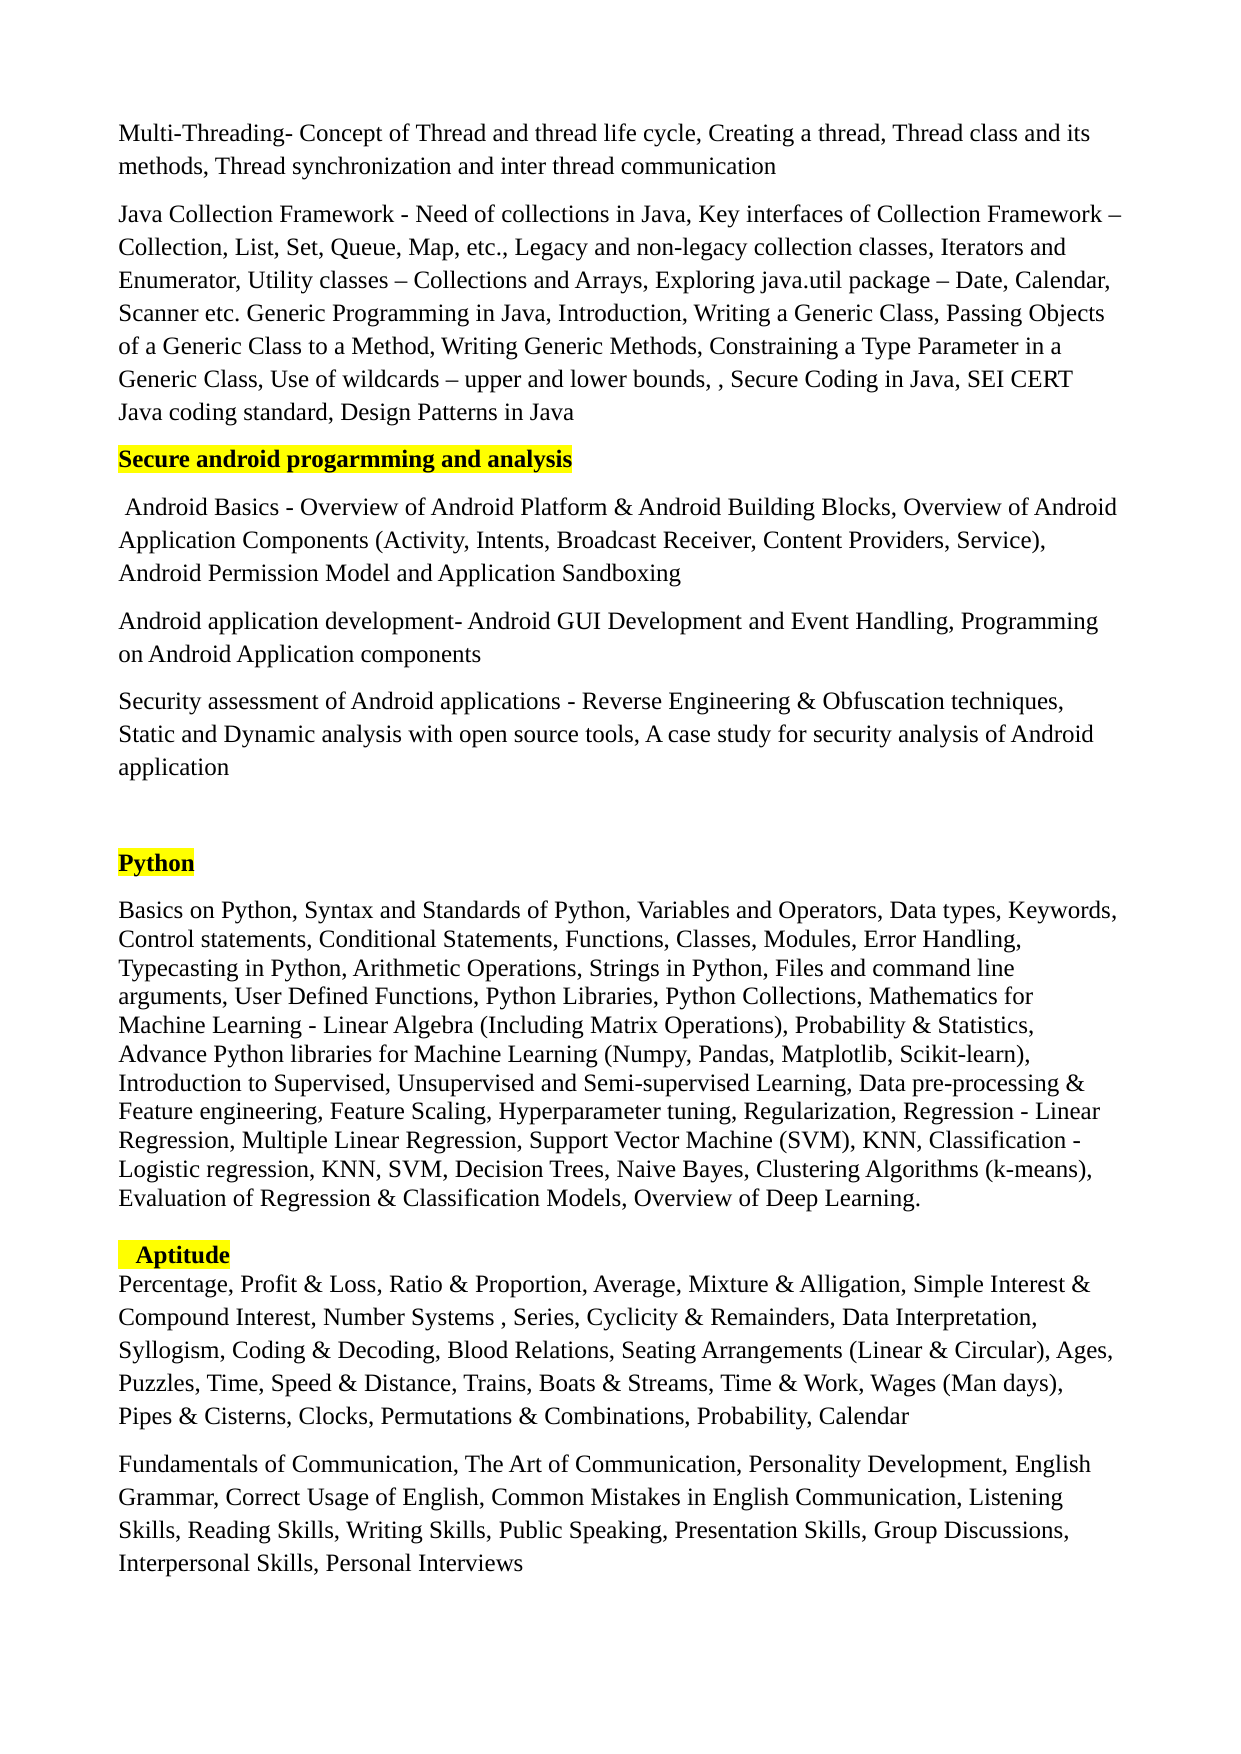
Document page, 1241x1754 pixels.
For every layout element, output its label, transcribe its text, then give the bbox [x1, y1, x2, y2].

text Multi-Threading- Concept of Thread and thread life cycle, Creating a thread, Thread class and its methods, Thread synchronization and inter thread communication [118, 118, 1122, 180]
text Basics on Python, Syntax and Standards of Python, Variables and Operators, Data types, Keywords, Control statements, Conditional Statements, Functions, Classes, Modules, Error Handling, Typecasting in Python, Arithmetic Operations, Strings in Python, Files and command line arguments, User Defined Functions, Python Libraries, Python Collections, Mathematics for Machine Learning - Linear Algebra (Including Matrix Operations), Probability & Statistics, Advance Python libraries for Machine Learning (Numpy, Pandas, Matplotlib, Scikit-learn), Introduction to Supervised, Unsupervised and Semi-supervised Learning, Data pre-processing & Feature engineering, Feature Scaling, Hyperparameter tuning, Regularization, Regression - Linear Regression, Multiple Linear Regression, Support Vector Machine (SVM), KNN, Classification - Logistic regression, KNN, SVM, Decision Trees, Naive Bayes, Clustering Algorithms (k-means), Evaluation of Regression & Classification Models, Overview of Deep Learning. [118, 895, 1122, 1211]
text Secure android progarmming and analysis [118, 444, 1122, 473]
text Percentage, Profit & Loss, Ratio & Proportion, Average, Mixture & Alligation, Simple Interest & Compound Interest, Number Systems , Series, Cyclicity & Remainders, Data Interpretation, Syllogism, Coding & Decoding, Blood Relations, Seating Arrangements (Linear & Circular), Ages, Puzzles, Time, Speed & Distance, Trains, Boats & Streams, Time & Work, Wages (Man days), Pipes & Cisterns, Clocks, Permutations & Combinations, Probability, Calendar [118, 1269, 1122, 1430]
text Fundamentals of Communication, The Art of Communication, Personality Development, English Grammar, Correct Usage of English, Common Mistakes in English Communication, Listening Skills, Reading Skills, Writing Skills, Public Speaking, Presentation Skills, Group Discussions, Interpersonal Skills, Personal Interviews [118, 1449, 1122, 1576]
text Android application development- Android GUI Development and Event Handling, Programming on Android Application components [118, 606, 1122, 667]
text Android Basics - Overview of Android Platform & Android Building Blocks, Overview of Android Application Components (Activity, Intents, Broadcast Receiver, Content Providers, Service), Android Permission Model and Application Sandboxing [118, 492, 1122, 587]
text Java Collection Framework - Need of collections in Java, Key interfaces of Collection Framework – Collection, List, Set, Queue, Map, etc., Legacy and non-legacy collection classes, Iterators and Enumerator, Utility classes – Collections and Arrays, Exploring java.util package – Date, Calendar, Scanner etc. Generic Programming in Java, Introduction, Writing a Generic Class, Passing Objects of a Generic Class to a Method, Writing Generic Methods, Constraining a Type Parameter in a Generic Class, Use of wildcards – upper and lower bounds, , Secure Coding in Java, SEI CERT Java coding standard, Design Patterns in Java [118, 199, 1122, 426]
text Aptitude [118, 1240, 1122, 1269]
text Security assessment of Android applications - Reverse Engineering & Obfuscation techniques, Static and Dynamic analysis with open source tools, A case study for security analysis of Android application [118, 686, 1122, 781]
text Python [118, 848, 1122, 876]
